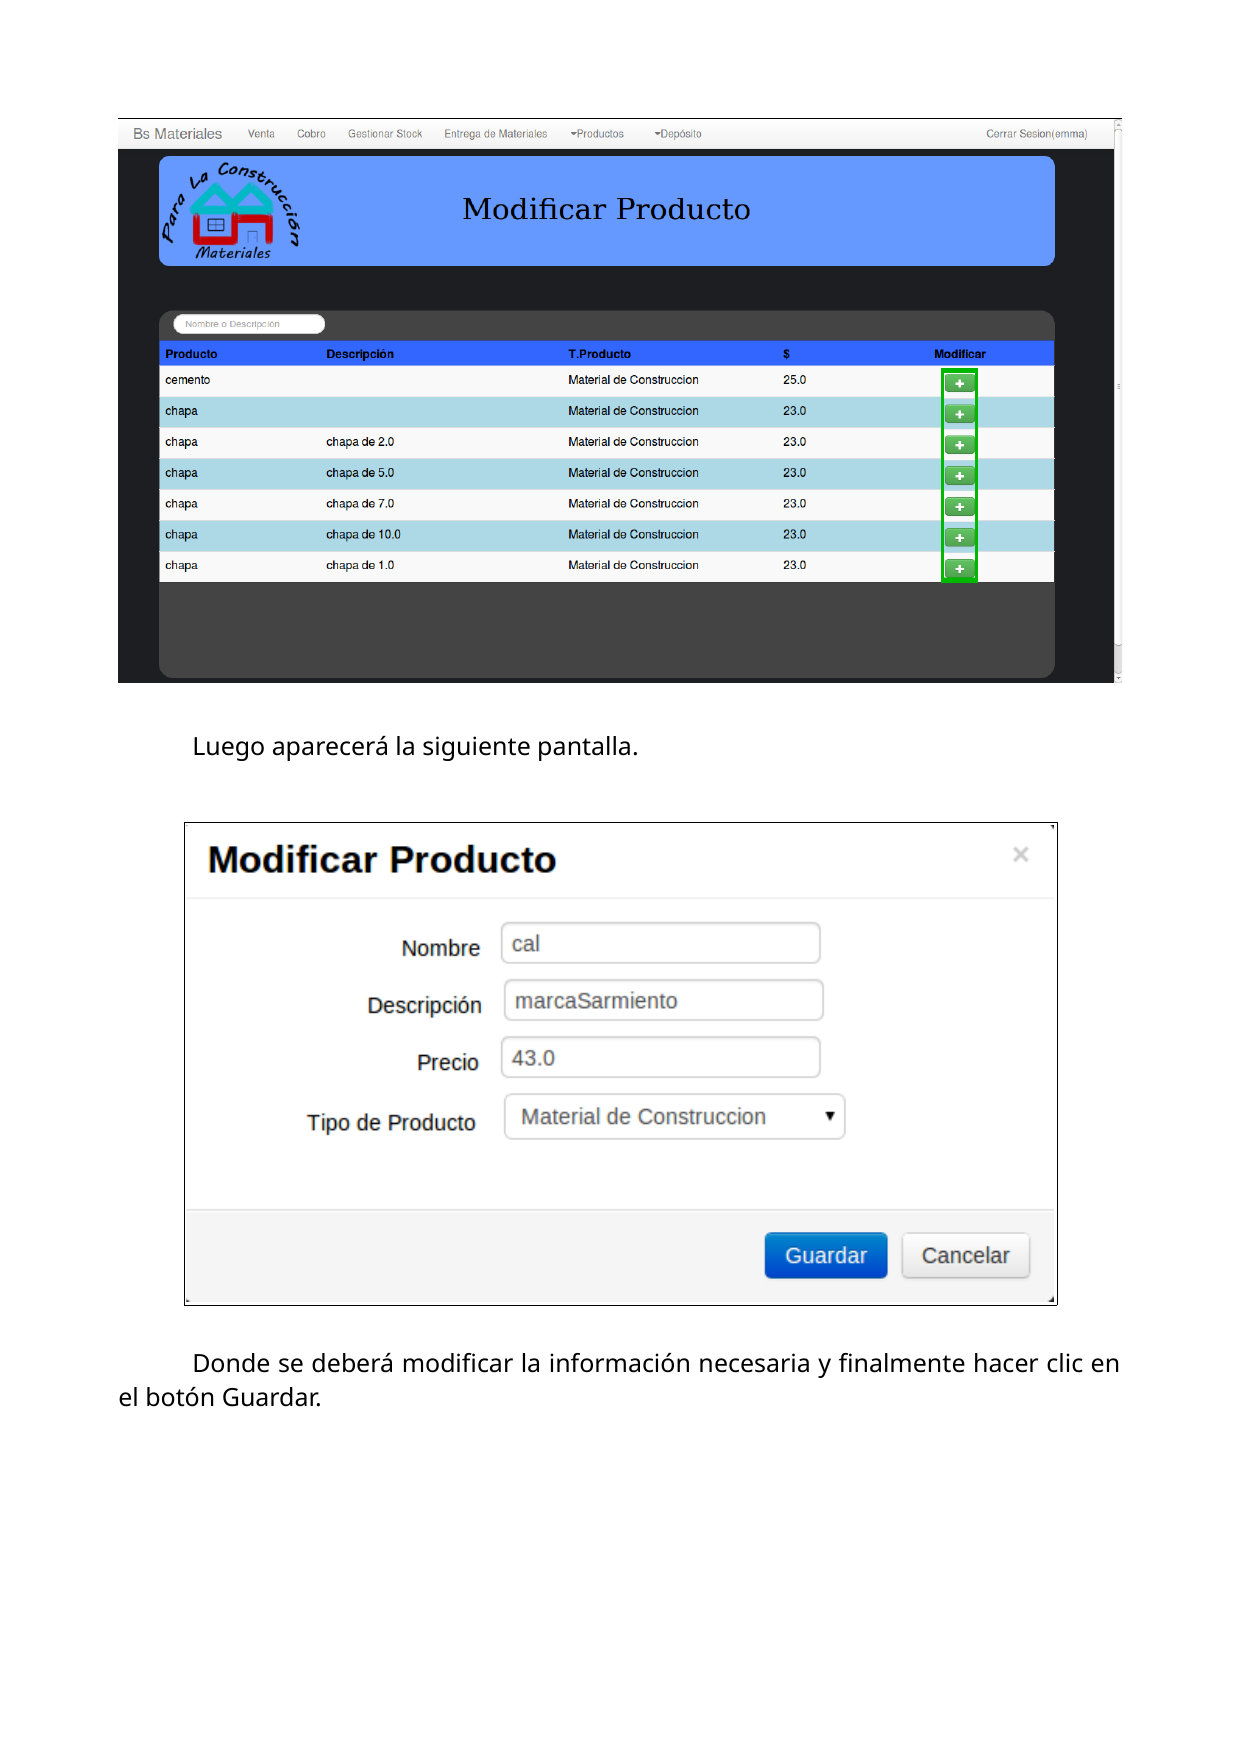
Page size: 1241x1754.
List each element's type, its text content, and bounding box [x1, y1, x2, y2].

picture [118, 118, 1123, 683]
text Donde se deberá modificar la información necesaria y finalmente hacer clic en el botón Guardar. [118, 1346, 1122, 1414]
picture [186, 825, 1054, 1302]
text Luego aparecerá la siguiente pantalla. [118, 729, 1122, 763]
